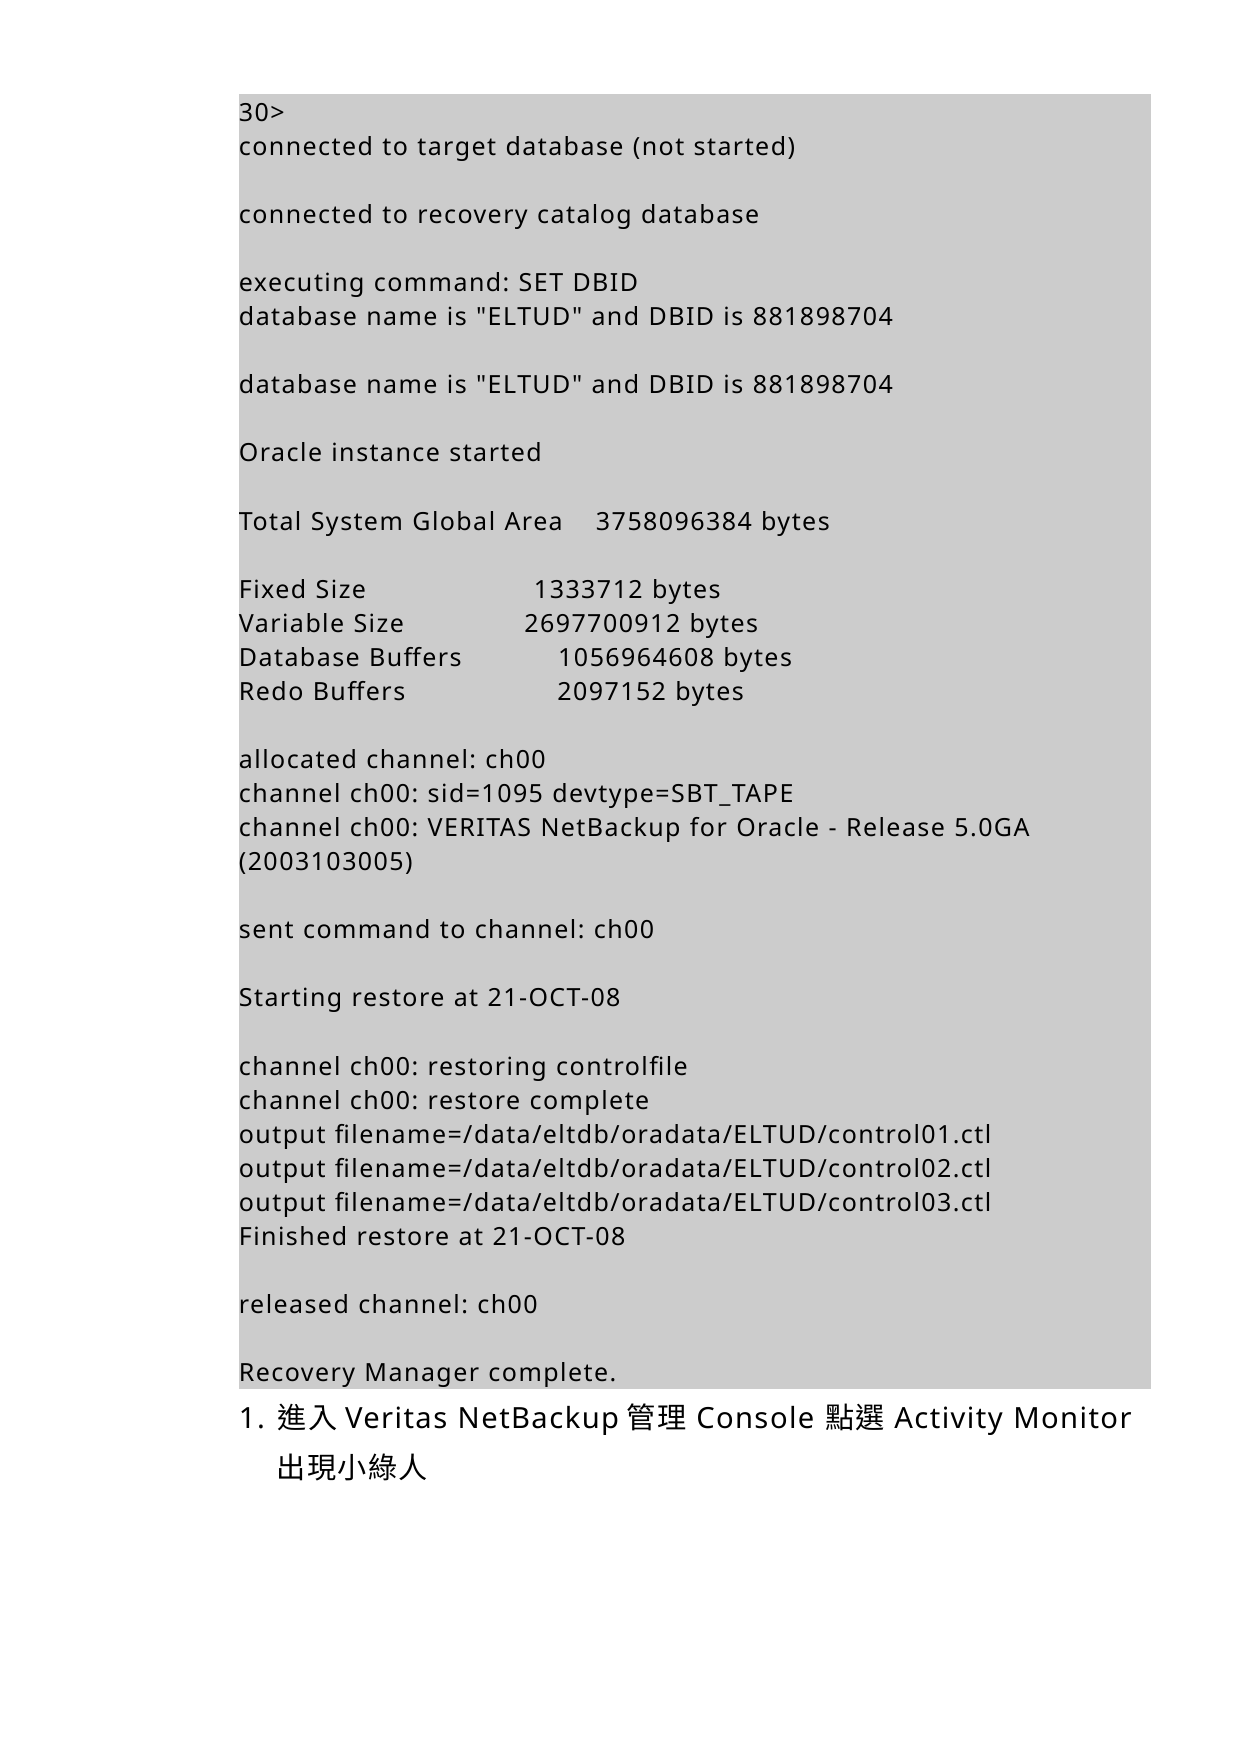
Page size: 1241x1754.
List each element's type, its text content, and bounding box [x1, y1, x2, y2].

text channel ch00: sid=1095 devtype=SBT_TAPE [239, 776, 1151, 810]
text connected to target database (not started) [239, 128, 1151, 163]
text channel ch00: VERITAS NetBackup for Oracle - Release 5.0GA (2003103005) [239, 810, 1151, 878]
text Oracle instance started [239, 435, 1151, 469]
text executing command: SET DBID [239, 265, 1151, 299]
text sent command to channel: ch00 [239, 912, 1151, 946]
text channel ch00: restore complete [239, 1082, 1151, 1116]
text Database Buffers 1056964608 bytes [239, 639, 1151, 673]
text Fixed Size 1333712 bytes [239, 571, 1151, 605]
text 30> [239, 94, 1151, 128]
text Total System Global Area 3758096384 bytes [239, 503, 1151, 537]
text database name is "ELTUD" and DBID is 881898704 [239, 367, 1151, 401]
text Redo Buffers 2097152 bytes [239, 673, 1151, 708]
text database name is "ELTUD" and DBID is 881898704 [239, 299, 1151, 333]
text Finished restore at 21-OCT-08 [239, 1218, 1151, 1253]
text Variable Size 2697700912 bytes [239, 605, 1151, 639]
text connected to recovery catalog database [239, 197, 1151, 231]
text Starting restore at 21-OCT-08 [239, 980, 1151, 1014]
text output filename=/data/eltdb/oradata/ELTUD/control02.ctl [239, 1150, 1151, 1184]
text output filename=/data/eltdb/oradata/ELTUD/control01.ctl [239, 1116, 1151, 1150]
text output filename=/data/eltdb/oradata/ELTUD/control03.ctl [239, 1184, 1151, 1218]
text Recovery Manager complete. [239, 1355, 1151, 1389]
text released channel: ch00 [239, 1287, 1151, 1321]
text allocated channel: ch00 [239, 742, 1151, 776]
text channel ch00: restoring controlfile [239, 1048, 1151, 1082]
list 進入Veritas NetBackup管理 Console 點選 Activity Monitor 出現小綠人 [239, 1389, 1151, 1489]
